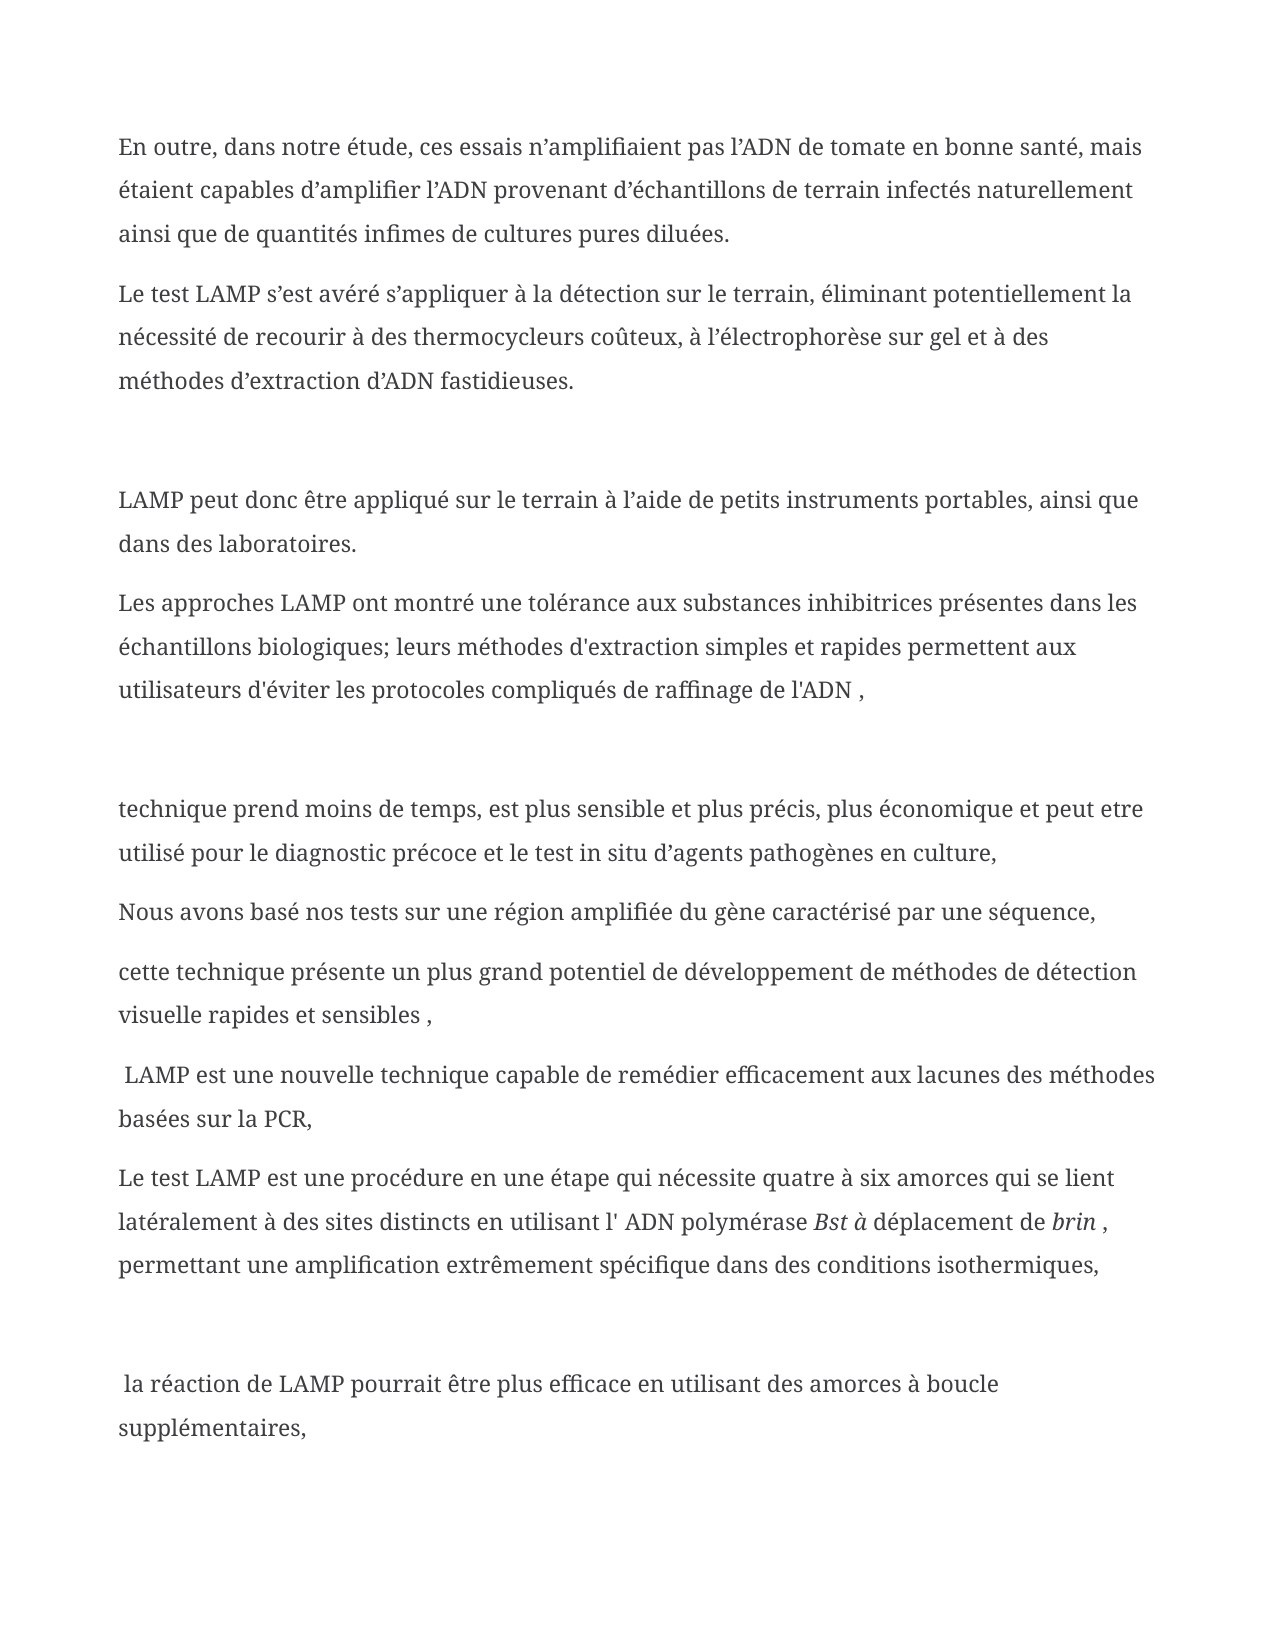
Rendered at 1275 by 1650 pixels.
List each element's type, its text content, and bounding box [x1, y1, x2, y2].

text LAMP est une nouvelle technique capable de remédier efficacement aux lacunes des méthodes basées sur la PCR, [118, 1046, 1157, 1134]
text Nous avons basé nos tests sur une région amplifiée du gène caractérisé par une séquence, [118, 884, 1157, 927]
text la réaction de LAMP pourrait être plus efficace en utilisant des amorces à boucle supplémentaires, [118, 1356, 1157, 1443]
text technique prend moins de temps, est plus sensible et plus précis, plus économique et peut etre utilisé pour le diagnostic précoce et le test in situ d’agents pathogènes en culture, [118, 781, 1157, 868]
text Les approches LAMP ont montré une tolérance aux substances inhibitrices présentes dans les échantillons biologiques; leurs méthodes d'extraction simples et rapides permettent aux utilisateurs d'éviter les protocoles compliqués de raffinage de l'ADN , [118, 574, 1157, 706]
text Le test LAMP est une procédure en une étape qui nécessite quatre à six amorces qui se lient latéralement à des sites distincts en utilisant l' ADN polymérase Bst à déplacement de brin , permettant une amplification extrêmement spécifique dans des conditions isothermiques, [118, 1149, 1157, 1281]
text cette technique présente un plus grand potentiel de développement de méthodes de détection visuelle rapides et sensibles , [118, 943, 1157, 1031]
text Le test LAMP s’est avéré s’appliquer à la détection sur le terrain, éliminant potentiellement la nécessité de recourir à des thermocycleurs coûteux, à l’électrophorèse sur gel et à des méthodes d’extraction d’ADN fastidieuses. [118, 265, 1157, 396]
text En outre, dans notre étude, ces essais n’amplifiaient pas l’ADN de tomate en bonne santé, mais étaient capables d’amplifier l’ADN provenant d’échantillons de terrain infectés naturellement ainsi que de quantités infimes de cultures pures diluées. [118, 118, 1157, 249]
text LAMP peut donc être appliqué sur le terrain à l’aide de petits instruments portables, ainsi que dans des laboratoires. [118, 471, 1157, 559]
